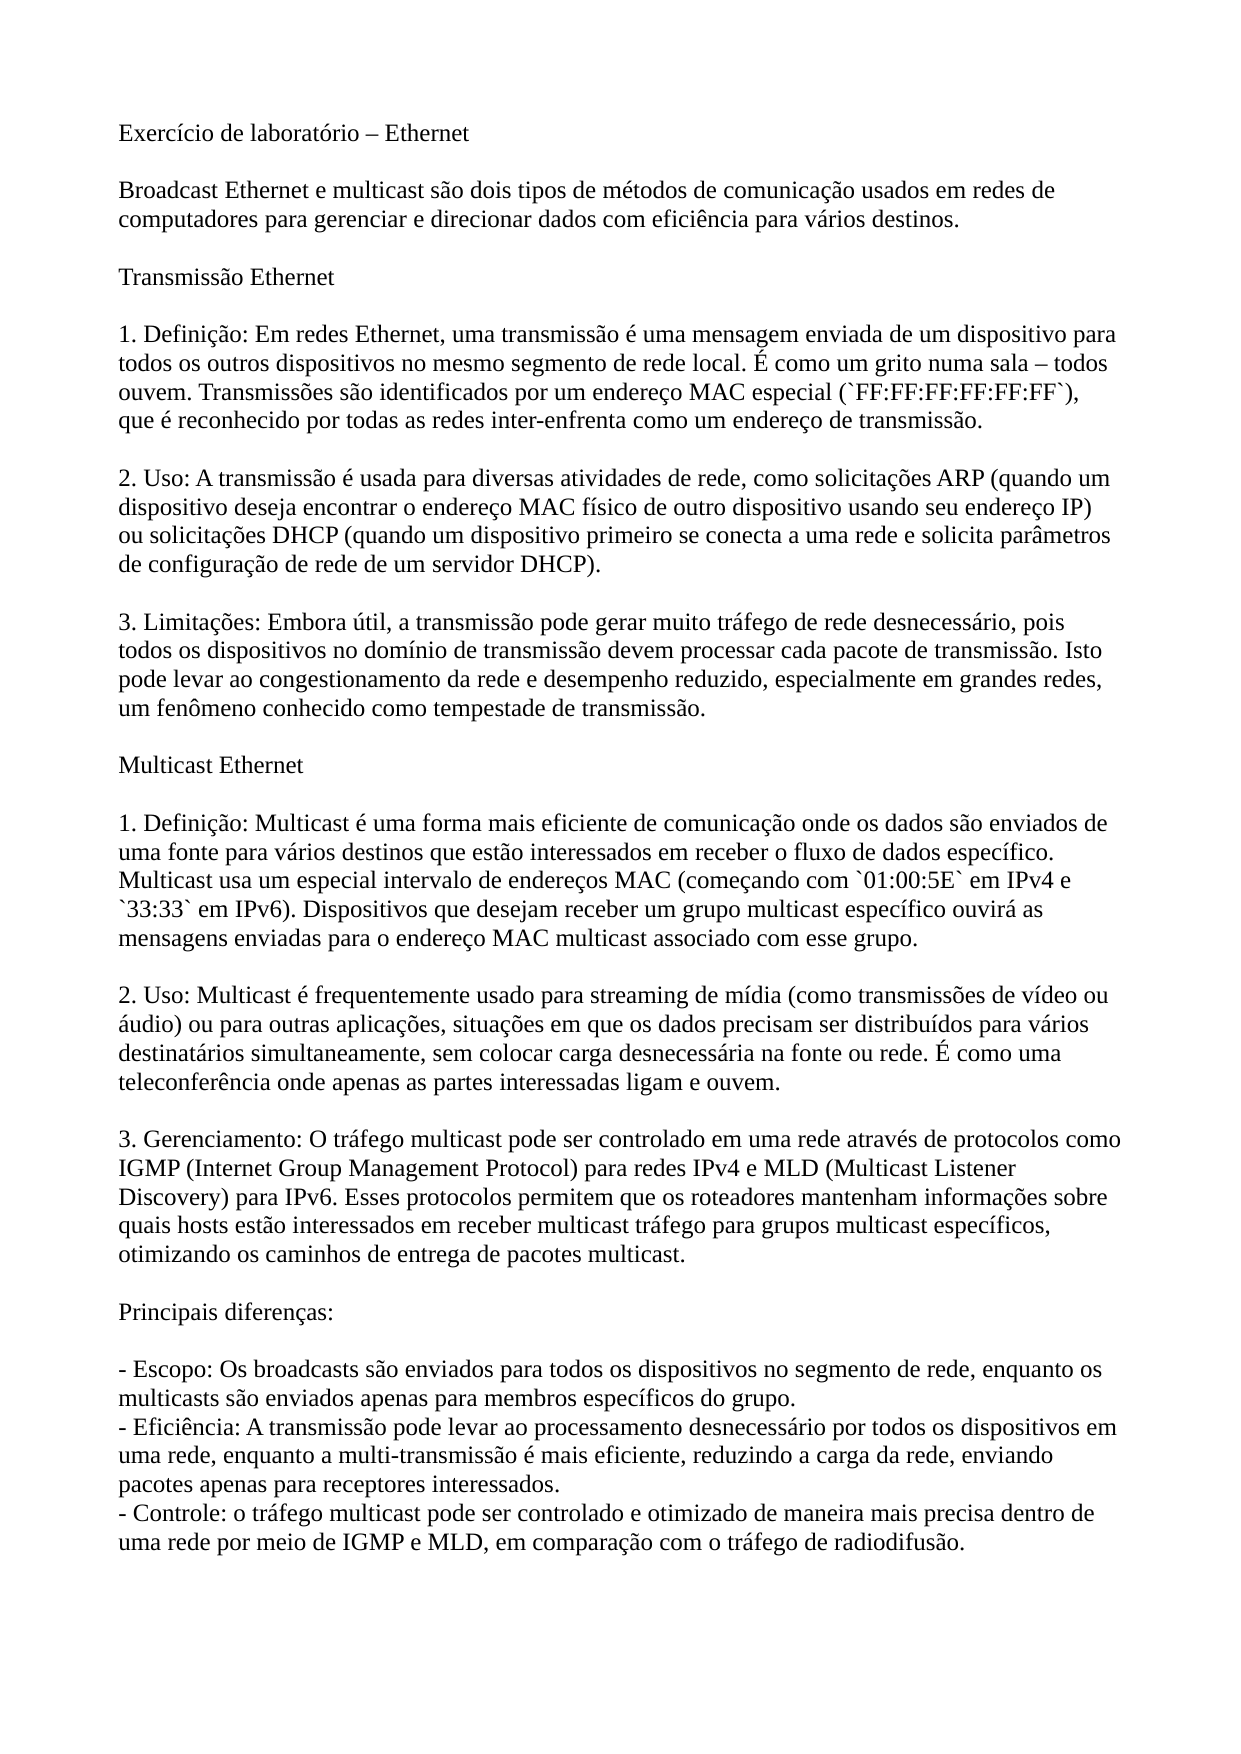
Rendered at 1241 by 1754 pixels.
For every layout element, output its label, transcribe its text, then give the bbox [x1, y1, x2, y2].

text - Escopo: Os broadcasts são enviados para todos os dispositivos no segmento de rede, enquanto os multicasts são enviados apenas para membros específicos do grupo. [118, 1354, 1122, 1412]
text 2. Uso: Multicast é frequentemente usado para streaming de mídia (como transmissões de vídeo ou áudio) ou para outras aplicações, situações em que os dados precisam ser distribuídos para vários destinatários simultaneamente, sem colocar carga desnecessária na fonte ou rede. É como uma teleconferência onde apenas as partes interessadas ligam e ouvem. [118, 981, 1122, 1096]
text 3. Gerenciamento: O tráfego multicast pode ser controlado em uma rede através de protocolos como IGMP (Internet Group Management Protocol) para redes IPv4 e MLD (Multicast Listener Discovery) para IPv6. Esses protocolos permitem que os roteadores mantenham informações sobre quais hosts estão interessados em receber multicast tráfego para grupos multicast específicos, otimizando os caminhos de entrega de pacotes multicast. [118, 1124, 1122, 1268]
text 1. Definição: Multicast é uma forma mais eficiente de comunicação onde os dados são enviados de uma fonte para vários destinos que estão interessados em receber o fluxo de dados específico. Multicast usa um especial intervalo de endereços MAC (começando com `01:00:5E` em IPv4 e `33:33` em IPv6). Dispositivos que desejam receber um grupo multicast específico ouvirá as mensagens enviadas para o endereço MAC multicast associado com esse grupo. [118, 808, 1122, 952]
text Multicast Ethernet [118, 751, 1122, 779]
text Principais diferenças: [118, 1297, 1122, 1326]
text 2. Uso: A transmissão é usada para diversas atividades de rede, como solicitações ARP (quando um dispositivo deseja encontrar o endereço MAC físico de outro dispositivo usando seu endereço IP) ou solicitações DHCP (quando um dispositivo primeiro se conecta a uma rede e solicita parâmetros de configuração de rede de um servidor DHCP). [118, 463, 1122, 578]
text - Controle: o tráfego multicast pode ser controlado e otimizado de maneira mais precisa dentro de uma rede por meio de IGMP e MLD, em comparação com o tráfego de radiodifusão. [118, 1498, 1122, 1556]
text 3. Limitações: Embora útil, a transmissão pode gerar muito tráfego de rede desnecessário, pois todos os dispositivos no domínio de transmissão devem processar cada pacote de transmissão. Isto pode levar ao congestionamento da rede e desempenho reduzido, especialmente em grandes redes, um fenômeno conhecido como tempestade de transmissão. [118, 607, 1122, 722]
text - Eficiência: A transmissão pode levar ao processamento desnecessário por todos os dispositivos em uma rede, enquanto a multi-transmissão é mais eficiente, reduzindo a carga da rede, enviando pacotes apenas para receptores interessados. [118, 1412, 1122, 1498]
text Exercício de laboratório – Ethernet [118, 118, 1122, 147]
text 1. Definição: Em redes Ethernet, uma transmissão é uma mensagem enviada de um dispositivo para todos os outros dispositivos no mesmo segmento de rede local. É como um grito numa sala – todos ouvem. Transmissões são identificados por um endereço MAC especial (`FF:FF:FF:FF:FF:FF`), que é reconhecido por todas as redes inter-enfrenta como um endereço de transmissão. [118, 319, 1122, 434]
text Transmissão Ethernet [118, 262, 1122, 291]
text Broadcast Ethernet e multicast são dois tipos de métodos de comunicação usados em redes de computadores para gerenciar e direcionar dados com eficiência para vários destinos. [118, 176, 1122, 233]
